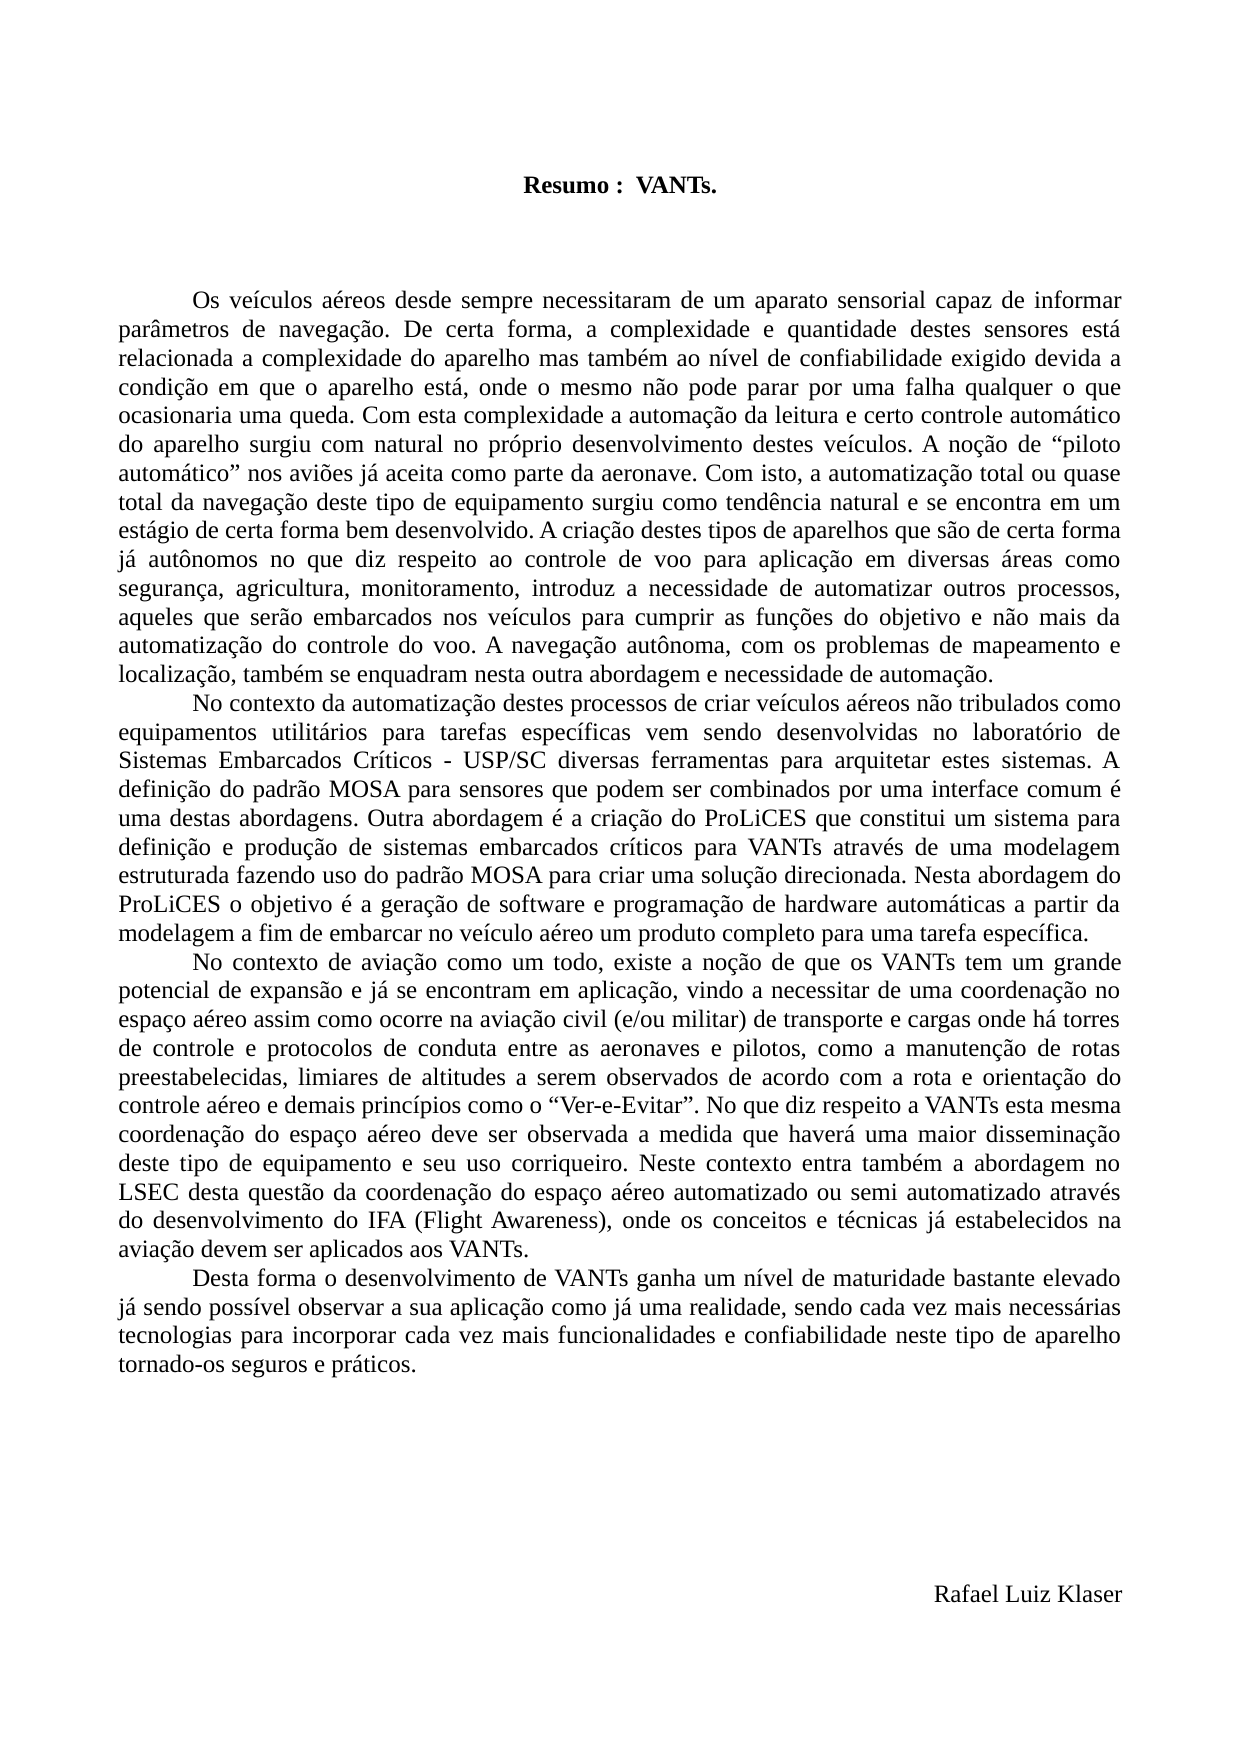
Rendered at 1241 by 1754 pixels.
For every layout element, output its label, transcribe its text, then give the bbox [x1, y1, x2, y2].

text Os veículos aéreos desde sempre necessitaram de um aparato sensorial capaz de informar parâmetros de navegação. De certa forma, a complexidade e quantidade destes sensores está relacionada a complexidade do aparelho mas também ao nível de confiabilidade exigido devida a condição em que o aparelho está, onde o mesmo não pode parar por uma falha qualquer o que ocasionaria uma queda. Com esta complexidade a automação da leitura e certo controle automático do aparelho surgiu com natural no próprio desenvolvimento destes veículos. A noção de “piloto automático” nos aviões já aceita como parte da aeronave. Com isto, a automatização total ou quase total da navegação deste tipo de equipamento surgiu como tendência natural e se encontra em um estágio de certa forma bem desenvolvido. A criação destes tipos de aparelhos que são de certa forma já autônomos no que diz respeito ao controle de voo para aplicação em diversas áreas como segurança, agricultura, monitoramento, introduz a necessidade de automatizar outros processos, aqueles que serão embarcados nos veículos para cumprir as funções do objetivo e não mais da automatização do controle do voo. A navegação autônoma, com os problemas de mapeamento e localização, também se enquadram nesta outra abordagem e necessidade de automação. [118, 286, 1122, 688]
text No contexto da automatização destes processos de criar veículos aéreos não tribulados como equipamentos utilitários para tarefas específicas vem sendo desenvolvidas no laboratório de Sistemas Embarcados Críticos - USP/SC diversas ferramentas para arquitetar estes sistemas. A definição do padrão MOSA para sensores que podem ser combinados por uma interface comum é uma destas abordagens. Outra abordagem é a criação do ProLiCES que constitui um sistema para definição e produção de sistemas embarcados críticos para VANTs através de uma modelagem estruturada fazendo uso do padrão MOSA para criar uma solução direcionada. Nesta abordagem do ProLiCES o objetivo é a geração de software e programação de hardware automáticas a partir da modelagem a fim de embarcar no veículo aéreo um produto completo para uma tarefa específica. [118, 688, 1122, 947]
text No contexto de aviação como um todo, existe a noção de que os VANTs tem um grande potencial de expansão e já se encontram em aplicação, vindo a necessitar de uma coordenação no espaço aéreo assim como ocorre na aviação civil (e/ou militar) de transporte e cargas onde há torres de controle e protocolos de conduta entre as aeronaves e pilotos, como a manutenção de rotas preestabelecidas, limiares de altitudes a serem observados de acordo com a rota e orientação do controle aéreo e demais princípios como o “Ver-e-Evitar”. No que diz respeito a VANTs esta mesma coordenação do espaço aéreo deve ser observada a medida que haverá uma maior disseminação deste tipo de equipamento e seu uso corriqueiro. Neste contexto entra também a abordagem no LSEC desta questão da coordenação do espaço aéreo automatizado ou semi automatizado através do desenvolvimento do IFA (Flight Awareness), onde os conceitos e técnicas já estabelecidos na aviação devem ser aplicados aos VANTs. [118, 947, 1122, 1263]
text Desta forma o desenvolvimento de VANTs ganha um nível de maturidade bastante elevado já sendo possível observar a sua aplicação como já uma realidade, sendo cada vez mais necessárias tecnologias para incorporar cada vez mais funcionalidades e confiabilidade neste tipo de aparelho tornado-os seguros e práticos. [118, 1263, 1122, 1378]
text Rafael Luiz Klaser [118, 1579, 1122, 1608]
text Resumo : VANTs. [118, 171, 1122, 199]
